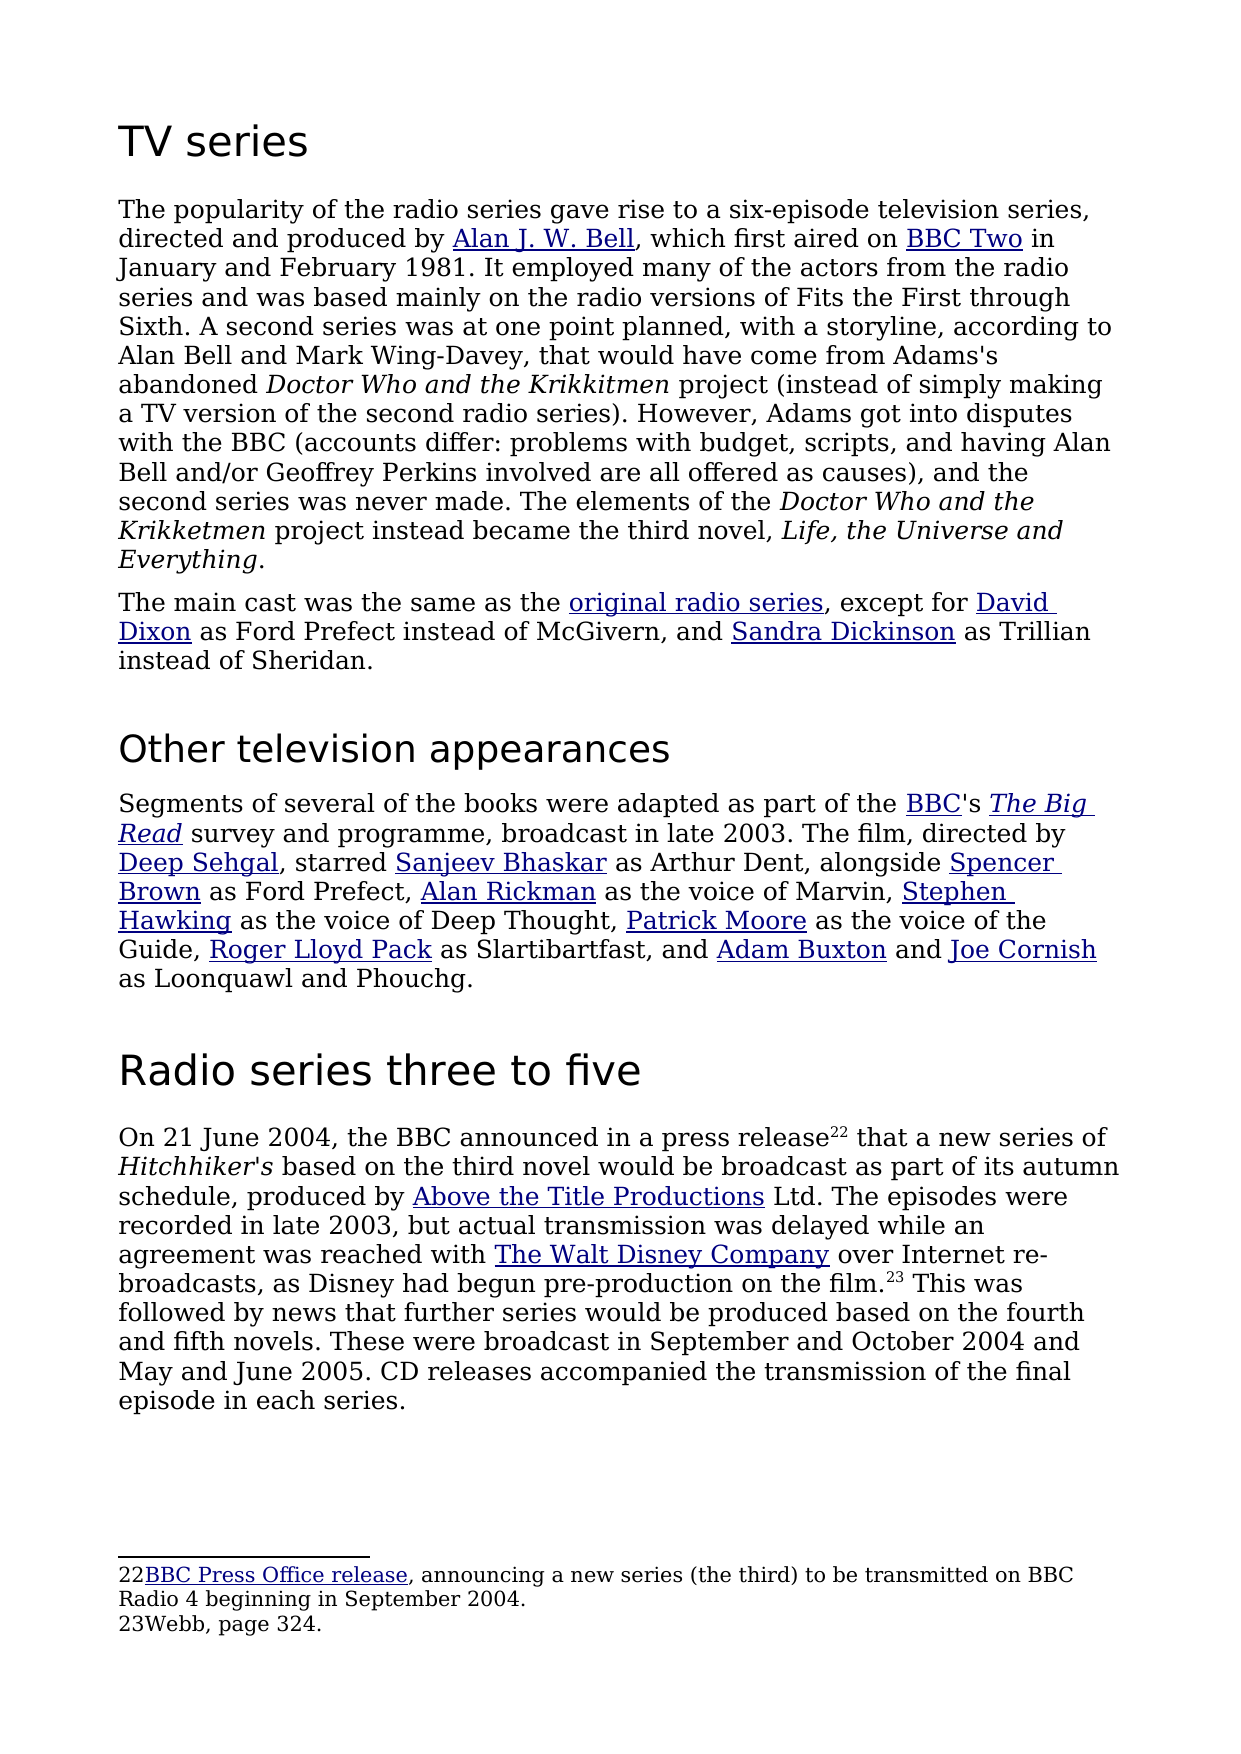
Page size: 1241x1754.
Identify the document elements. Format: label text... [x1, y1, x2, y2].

subtitle TV series [118, 118, 1122, 167]
text Segments of several of the books were adapted as part of the BBC's The Big Read survey and programme, broadcast in late 2003. The film, directed by Deep Sehgal, starred Sanjeev Bhaskar as Arthur Dent, alongside Spencer Brown as Ford Prefect, Alan Rickman as the voice of Marvin, Stephen Hawking as the voice of Deep Thought, Patrick Moore as the voice of the Guide, Roger Lloyd Pack as Slartibartfast, and Adam Buxton and Joe Cornish as Loonquawl and Phouchg. [118, 789, 1122, 994]
text Webb, page 324. [118, 1612, 1122, 1636]
text The popularity of the radio series gave rise to a six-episode television series, directed and produced by Alan J. W. Bell, which first aired on BBC Two in January and February 1981. It employed many of the actors from the radio series and was based mainly on the radio versions of Fits the First through Sixth. A second series was at one point planned, with a storyline, according to Alan Bell and Mark Wing-Davey, that would have come from Adams's abandoned Doctor Who and the Krikkitmen project (instead of simply making a TV version of the second radio series). However, Adams got into disputes with the BBC (accounts differ: problems with budget, scripts, and having Alan Bell and/or Geoffrey Perkins involved are all offered as causes), and the second series was never made. The elements of the Doctor Who and the Krikketmen project instead became the third novel, Life, the Universe and Everything. [118, 195, 1122, 574]
text On 21 June 2004, the BBC announced in a press release that a new series of Hitchhiker's based on the third novel would be broadcast as part of its autumn schedule, produced by Above the Title Productions Ltd. The episodes were recorded in late 2003, but actual transmission was delayed while an agreement was reached with The Walt Disney Company over Internet re-broadcasts, as Disney had begun pre-production on the film. This was followed by news that further series would be produced based on the fourth and fifth novels. These were broadcast in September and October 2004 and May and June 2005. CD releases accompanied the transmission of the final episode in each series. [118, 1123, 1122, 1415]
text BBC Press Office release, announcing a new series (the third) to be transmitted on BBC Radio 4 beginning in September 2004. [118, 1563, 1122, 1612]
text The main cast was the same as the original radio series, except for David Dixon as Ford Prefect instead of McGivern, and Sandra Dickinson as Trillian instead of Sheridan. [118, 588, 1122, 675]
subtitle Radio series three to five [118, 1046, 1122, 1095]
subtitle Other television appearances [118, 728, 1122, 772]
